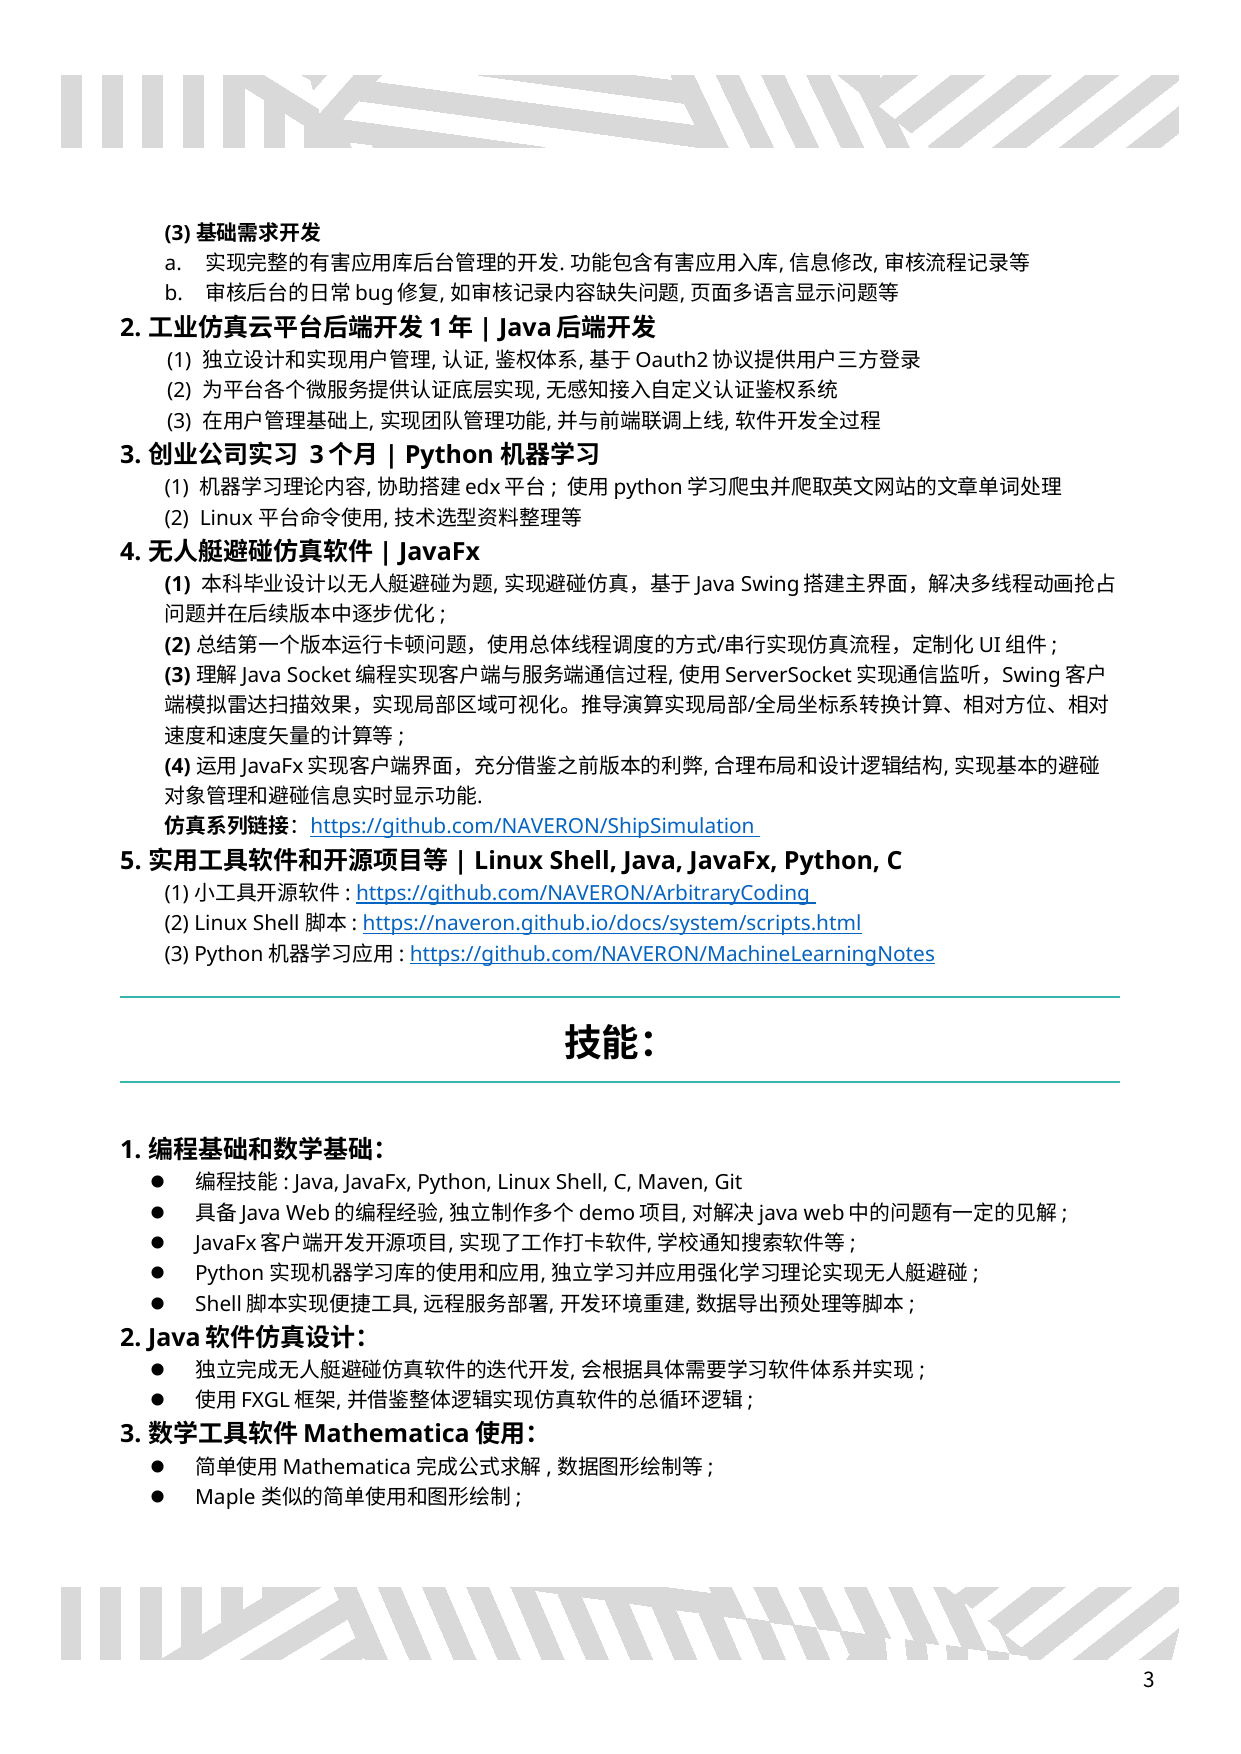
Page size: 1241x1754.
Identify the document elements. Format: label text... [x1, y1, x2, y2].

text (1) 小工具开源软件 : https://github.com/NAVERON/ArbitraryCoding [164, 876, 1120, 907]
list 使用FXGL框架, 并借鉴整体逻辑实现仿真软件的总循环逻辑 ; [149, 1384, 1120, 1414]
text 3. 创业公司实习 3个月 | Python 机器学习 [120, 434, 1120, 470]
text 3. 数学工具软件Mathematica使用： [120, 1414, 1120, 1450]
subtitle 技能： [120, 998, 1120, 1081]
text (3) Python 机器学习应用 : https://github.com/NAVERON/MachineLearningNotes [164, 937, 1120, 967]
text (2) 总结第一个版本运行卡顿问题，使用总体线程调度的方式/串行实现仿真流程，定制化UI组件 ; [164, 628, 1120, 658]
list 简单使用Mathematica 完成公式求解 , 数据图形绘制等 ; [149, 1450, 1120, 1481]
text (2) Linux Shell 脚本 : https://naveron.github.io/docs/system/scripts.html [164, 907, 1120, 937]
text (3) 在用户管理基础上, 实现团队管理功能, 并与前端联调上线, 软件开发全过程 [167, 404, 1120, 434]
text (2) 为平台各个微服务提供认证底层实现, 无感知接入自定义认证鉴权系统 [167, 373, 1120, 404]
text (1) 本科毕业设计以无人艇避碰为题, 实现避碰仿真，基于Java Swing搭建主界面，解决多线程动画抢占问题并在后续版本中逐步优化 ; [164, 567, 1120, 628]
list 实现完整的有害应用库后台管理的开发. 功能包含有害应用入库, 信息修改, 审核流程记录等 [164, 246, 1120, 277]
list 具备Java Web的编程经验, 独立制作多个demo项目, 对解决java web中的问题有一定的见解 ; [149, 1196, 1120, 1226]
list Shell脚本实现便捷工具, 远程服务部署, 开发环境重建, 数据导出预处理等脚本 ; [149, 1287, 1120, 1317]
text (2) Linux 平台命令使用, 技术选型资料整理等 [164, 501, 1120, 531]
text (1) 机器学习理论内容, 协助搭建edx平台 ; 使用python学习爬虫并爬取英文网站的文章单词处理 [164, 470, 1120, 501]
text 5. 实用工具软件和开源项目等 | Linux Shell, Java, JavaFx, Python, C [120, 840, 1120, 876]
text 2. Java软件仿真设计： [120, 1317, 1120, 1353]
list JavaFx客户端开发开源项目, 实现了工作打卡软件, 学校通知搜索软件等 ; [149, 1226, 1120, 1256]
list Maple 类似的简单使用和图形绘制 ; [149, 1481, 1120, 1511]
list 独立完成无人艇避碰仿真软件的迭代开发, 会根据具体需要学习软件体系并实现 ; [149, 1353, 1120, 1384]
list Python 实现机器学习库的使用和应用, 独立学习并应用强化学习理论实现无人艇避碰 ; [149, 1256, 1120, 1287]
list 审核后台的日常bug修复, 如审核记录内容缺失问题, 页面多语言显示问题等 [164, 277, 1120, 307]
text 仿真系列链接：https://github.com/NAVERON/ShipSimulation [164, 810, 1120, 840]
text (4) 运用JavaFx实现客户端界面，充分借鉴之前版本的利弊, 合理布局和设计逻辑结构, 实现基本的避碰对象管理和避碰信息实时显示功能. [164, 749, 1120, 810]
text 1. 编程基础和数学基础： [120, 1129, 1120, 1166]
text 2. 工业仿真云平台后端开发 1年 | Java后端开发 [120, 307, 1120, 343]
text (3) 基础需求开发 [164, 216, 1120, 246]
list 编程技能 : Java, JavaFx, Python, Linux Shell, C, Maven, Git [149, 1166, 1120, 1196]
text (3) 理解Java Socket编程实现客户端与服务端通信过程, 使用ServerSocket实现通信监听，Swing客户端模拟雷达扫描效果，实现局部区域可视化。推导演算实现局部/全局坐标系转换计算、相对方位、相对速度和速度矢量的计算等 ; [164, 658, 1120, 749]
text 4. 无人艇避碰仿真软件 | JavaFx [120, 531, 1120, 567]
text (1) 独立设计和实现用户管理, 认证, 鉴权体系, 基于Oauth2协议提供用户三方登录 [167, 343, 1120, 373]
